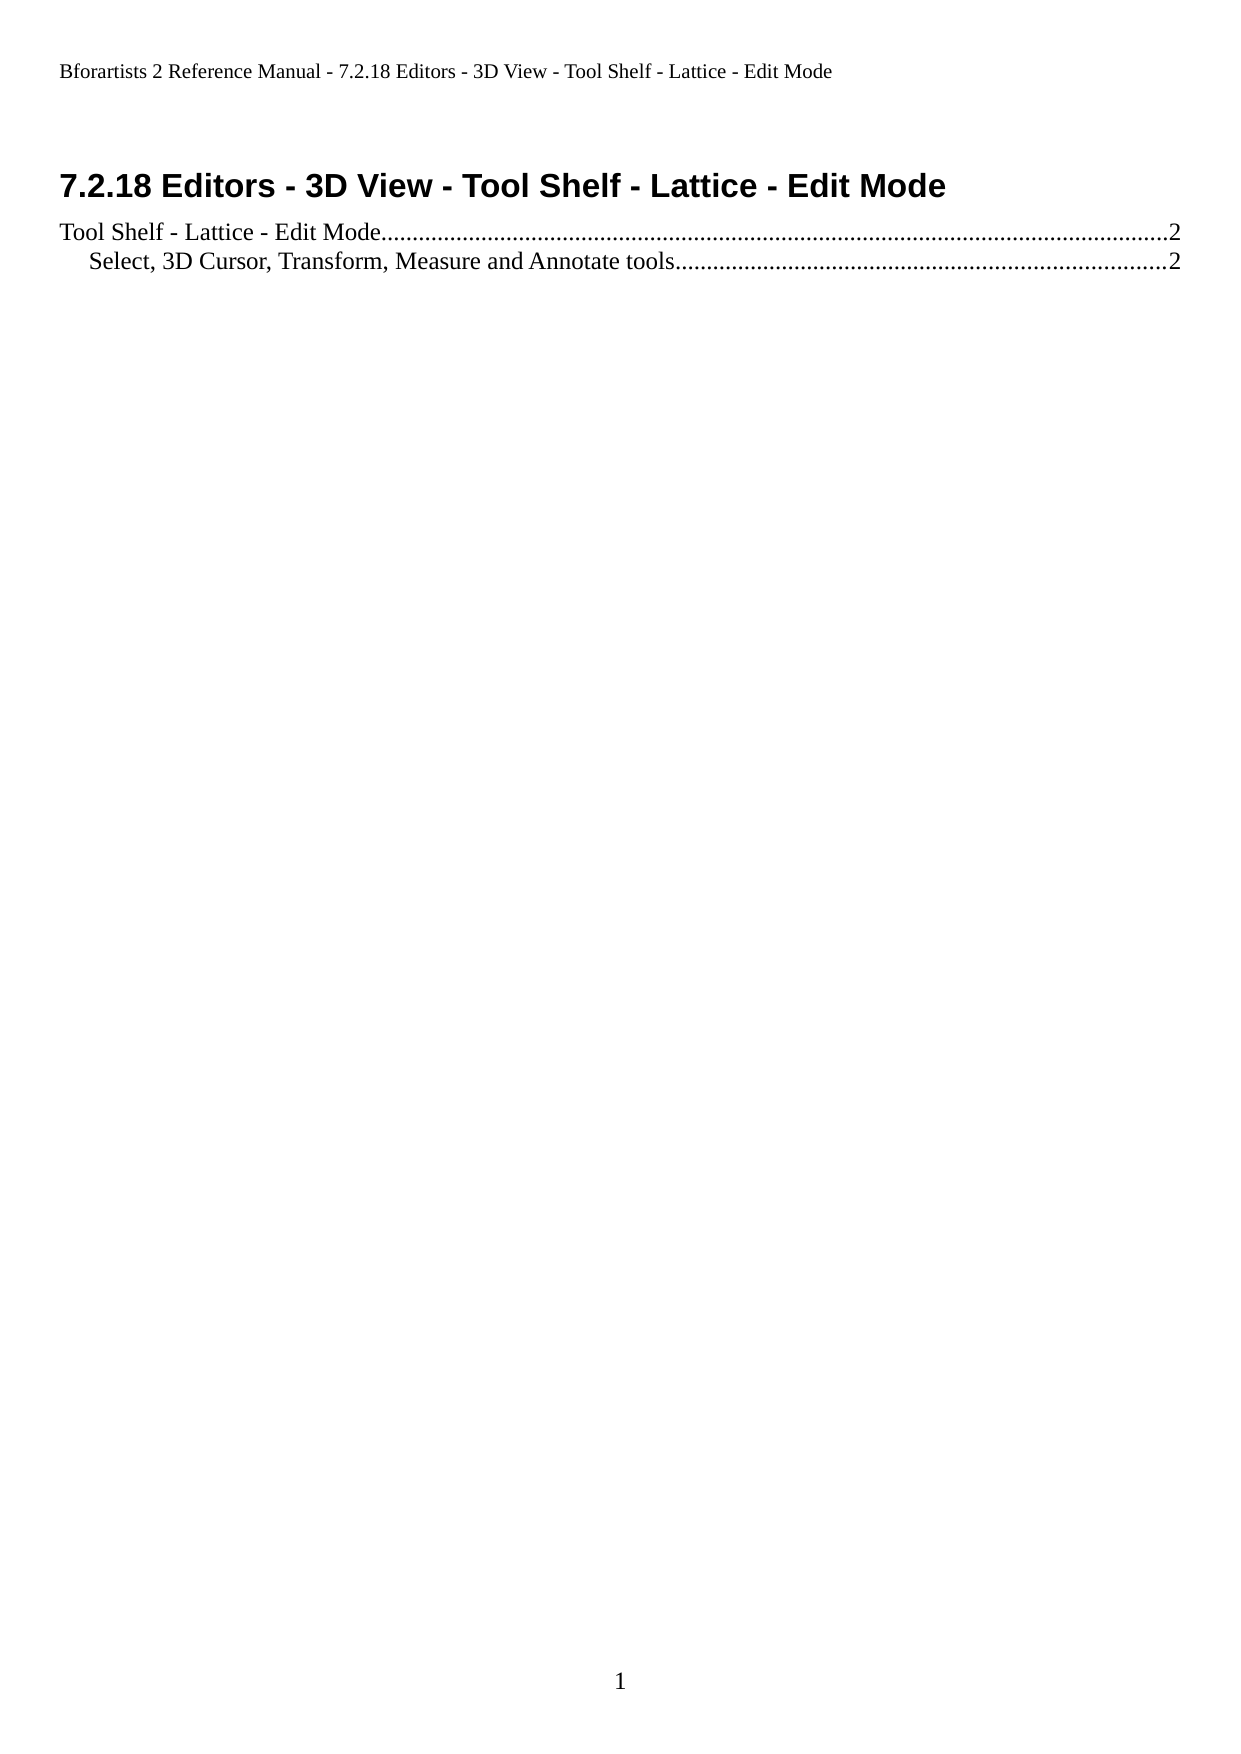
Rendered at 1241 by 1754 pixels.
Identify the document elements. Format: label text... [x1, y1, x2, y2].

text Select, 3D Cursor, Transform, Measure and Annotate tools 2 [88, 246, 1181, 275]
subtitle 7.2.18 Editors - 3D View - Tool Shelf - Lattice - Edit Mode [59, 166, 1181, 205]
text Tool Shelf - Lattice - Edit Mode 2 [59, 217, 1181, 246]
